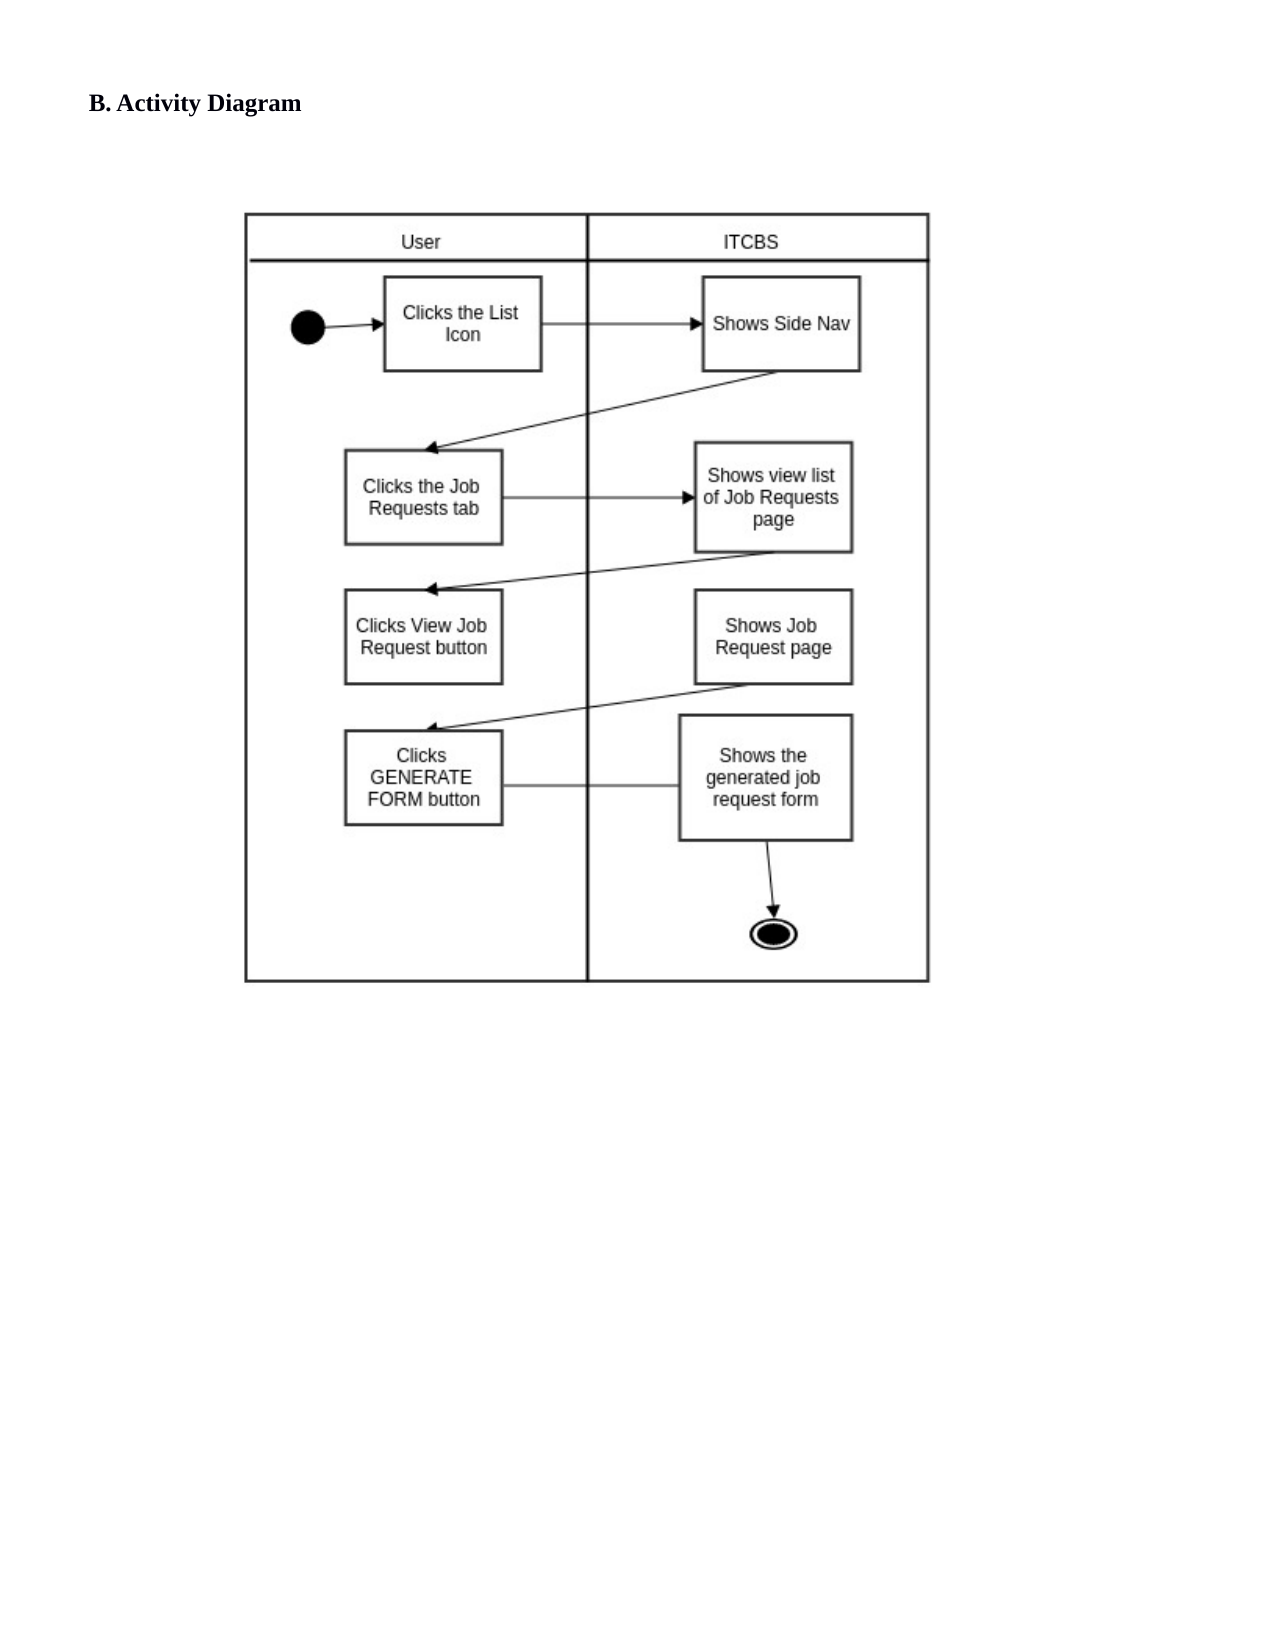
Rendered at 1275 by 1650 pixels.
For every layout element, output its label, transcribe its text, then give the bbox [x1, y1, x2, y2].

text B. Activity Diagram [88, 88, 1186, 117]
picture [225, 199, 957, 1019]
